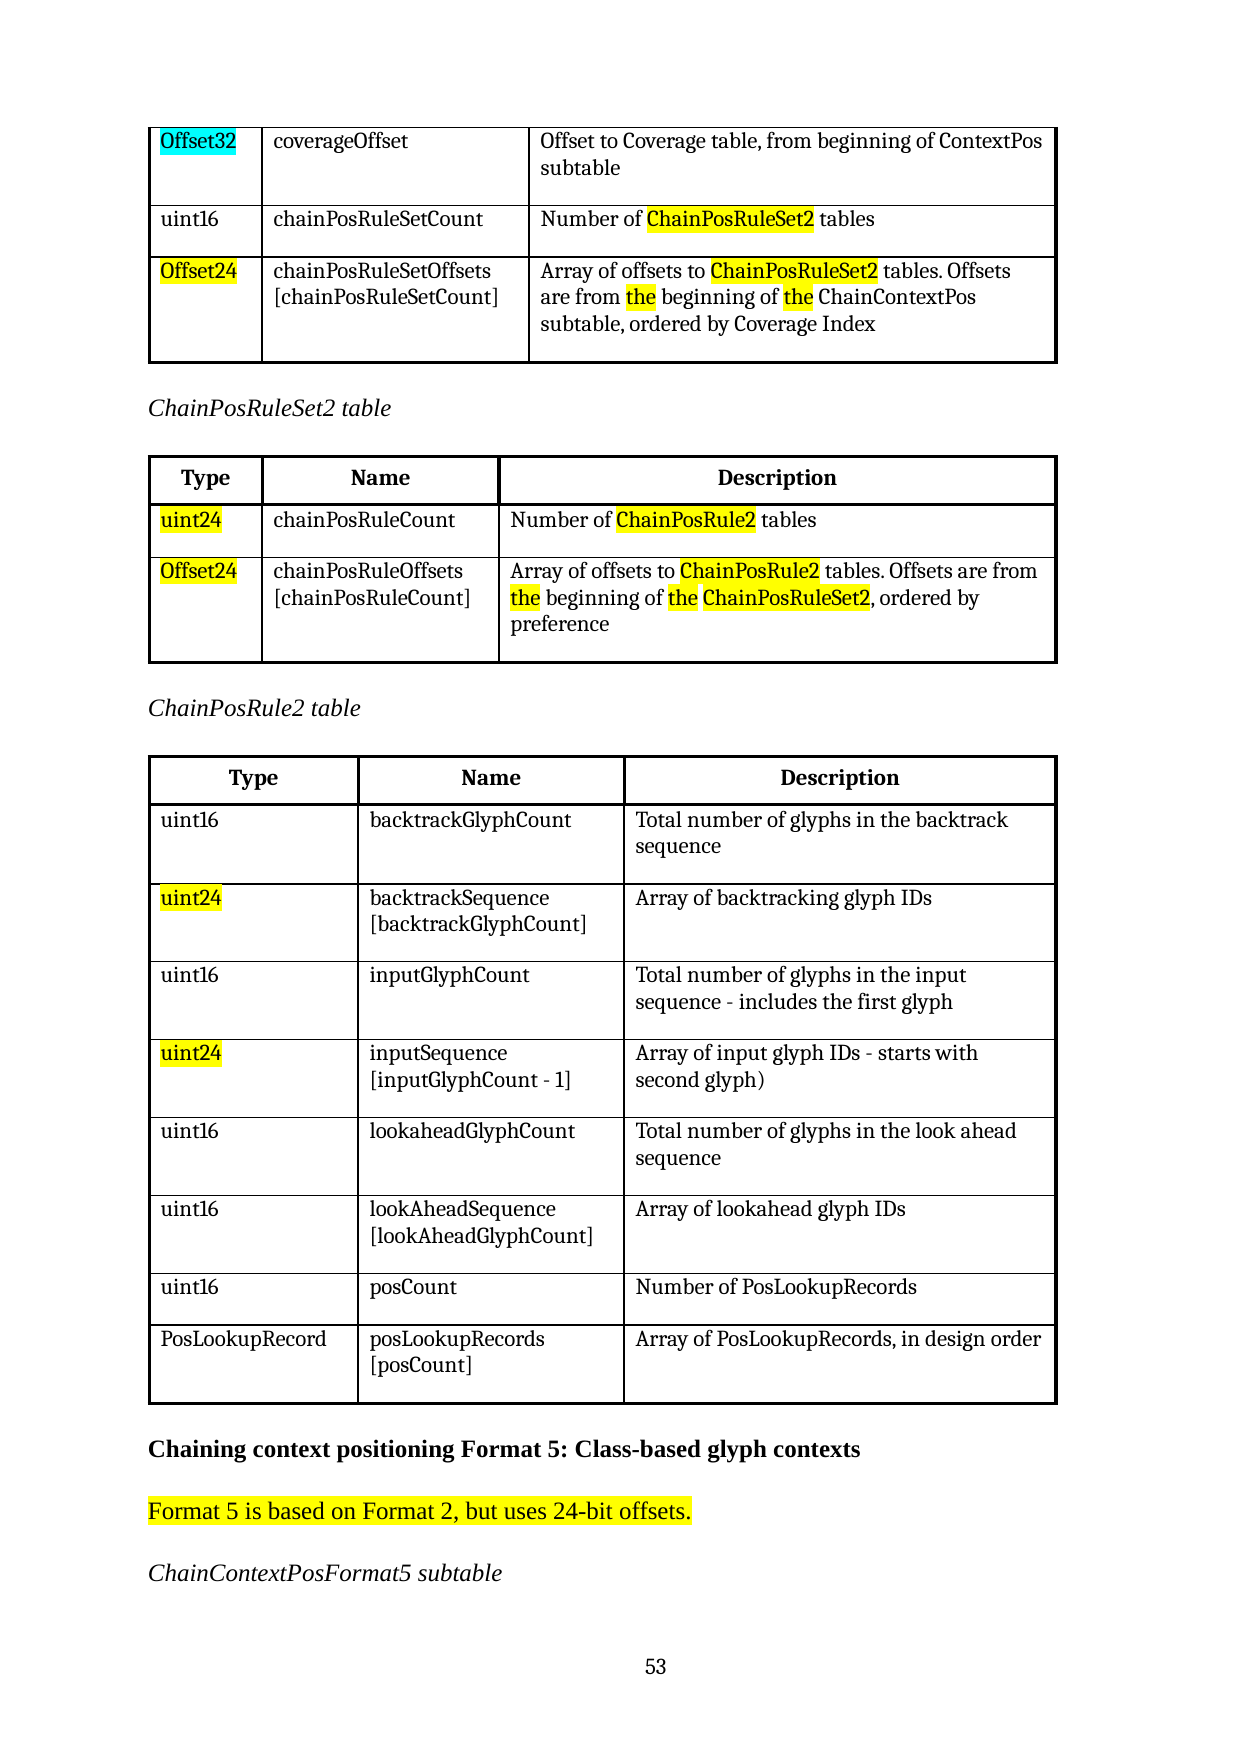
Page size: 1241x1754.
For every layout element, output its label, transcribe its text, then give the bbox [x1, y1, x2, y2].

table_cell chainPosRuleOffsets [chainPosRuleCount] [263, 558, 498, 661]
table_cell posLookupRecords [posCount] [359, 1326, 623, 1402]
table_cell Array of offsets to ChainPosRule2 tables. Offsets are from the beginning of the ChainPosRuleSet2, ordered by preference [500, 558, 1054, 661]
table_cell Total number of glyphs in the input sequence - includes the first glyph [625, 962, 1054, 1039]
text ChainPosRuleSet2 table [148, 393, 1163, 422]
table_cell Total number of glyphs in the backtrack sequence [625, 806, 1054, 883]
text Format 5 is based on Format 2, but uses 24-bit offsets. [148, 1496, 1163, 1525]
table_cell Number of ChainPosRuleSet2 tables [530, 206, 1054, 256]
table_cell Array of PosLookupRecords, in design order [625, 1326, 1054, 1402]
table_header Name [264, 458, 497, 503]
text ChainPosRule2 table [148, 693, 1163, 722]
table_cell chainPosRuleSetCount [263, 206, 528, 256]
table_cell backtrackSequence [backtrackGlyphCount] [359, 885, 623, 961]
table_header Description [626, 758, 1054, 803]
table_cell uint16 [151, 1196, 357, 1272]
table_cell uint16 [151, 1274, 357, 1324]
table_header Description [501, 458, 1054, 503]
table_cell uint24 [151, 506, 261, 556]
table_cell Offset24 [151, 558, 261, 661]
table_cell coverageOffset [263, 128, 528, 205]
table_header Type [151, 758, 357, 803]
table_cell uint16 [151, 962, 357, 1039]
table_cell lookaheadGlyphCount [359, 1118, 623, 1194]
table_cell uint24 [151, 885, 357, 961]
table_cell chainPosRuleSetOffsets [chainPosRuleSetCount] [263, 258, 528, 361]
table_header Type [151, 458, 261, 503]
table_cell inputGlyphCount [359, 962, 623, 1039]
table_cell Number of ChainPosRule2 tables [500, 506, 1054, 556]
table_cell Offset24 [151, 258, 261, 361]
table_cell Array of input glyph IDs - starts with second glyph) [625, 1040, 1054, 1117]
table_cell uint16 [151, 1118, 357, 1194]
table_cell Array of backtracking glyph IDs [625, 885, 1054, 961]
table_cell uint16 [151, 806, 357, 883]
table_cell Array of offsets to ChainPosRuleSet2 tables. Offsets are from the beginning of the ChainContextPos subtable, ordered by Coverage Index [530, 258, 1054, 361]
table_cell Array of lookahead glyph IDs [625, 1196, 1054, 1272]
table_cell chainPosRuleCount [263, 506, 498, 556]
table_cell Number of PosLookupRecords [625, 1274, 1054, 1324]
table_cell uint24 [151, 1040, 357, 1117]
table_cell inputSequence [inputGlyphCount - 1] [359, 1040, 623, 1117]
table_cell backtrackGlyphCount [359, 806, 623, 883]
text Chaining context positioning Format 5: Class-based glyph contexts [148, 1434, 1163, 1463]
table_cell PosLookupRecord [151, 1326, 357, 1402]
table_cell Offset32 [151, 128, 261, 205]
table_cell Offset to Coverage table, from beginning of ContextPos subtable [530, 128, 1054, 205]
table_cell posCount [359, 1274, 623, 1324]
table_cell uint16 [151, 206, 261, 256]
table_cell lookAheadSequence [lookAheadGlyphCount] [359, 1196, 623, 1272]
table_cell Total number of glyphs in the look ahead sequence [625, 1118, 1054, 1194]
text ChainContextPosFormat5 subtable [148, 1558, 1163, 1587]
table_header Name [360, 758, 623, 803]
